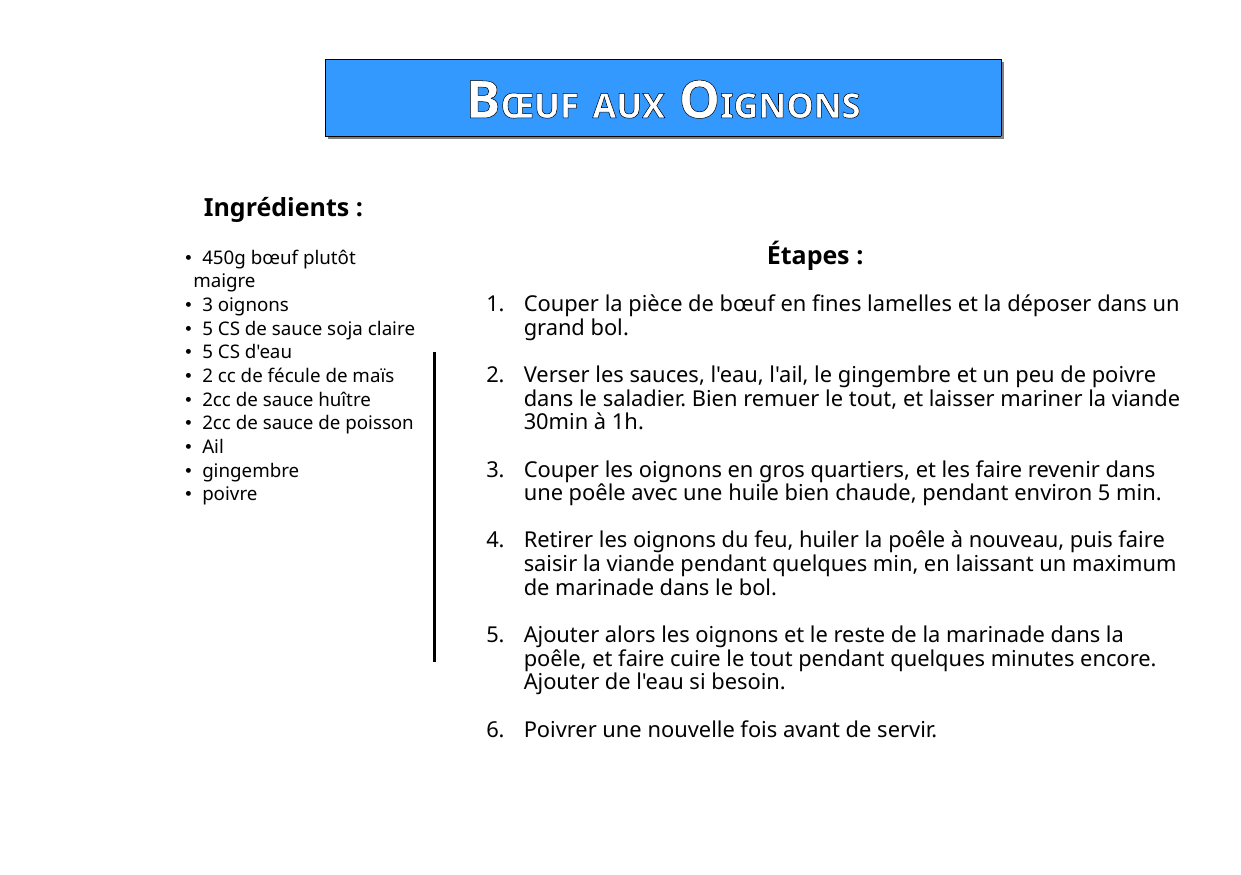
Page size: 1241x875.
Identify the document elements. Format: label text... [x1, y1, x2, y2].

list 5 CS d'eau [185, 340, 419, 363]
list Couper les oignons en gros quartiers, et les faire revenir dans une poêle avec une huile bien chaude, pendant environ 5 min. [486, 458, 1181, 505]
list Retirer les oignons du feu, huiler la poêle à nouveau, puis faire saisir la viande pendant quelques min, en laissant un maximum de marinade dans le bol. [486, 529, 1181, 600]
list 2 cc de fécule de maïs [185, 363, 419, 387]
list Verser les sauces, l'eau, l'ail, le gingembre et un peu de poivre dans le saladier. Bien remuer le tout, et laisser mariner la viande 30min à 1h. [486, 363, 1181, 458]
list 5 CS de sauce soja claire [185, 316, 419, 340]
list 2cc de sauce de poisson [185, 411, 419, 434]
text Étapes : [448, 245, 1181, 269]
list poivre [185, 482, 419, 505]
list gingembre [185, 458, 419, 482]
list Ail [185, 434, 419, 458]
list 3 oignons [185, 293, 419, 316]
list 450g bœuf plutôt maigre [185, 245, 419, 293]
list Poivrer une nouvelle fois avant de servir. [486, 718, 1181, 742]
list 2cc de sauce huître [185, 387, 419, 411]
list Ajouter alors les oignons et le reste de la marinade dans la poêle, et faire cuire le tout pendant quelques minutes encore. Ajouter de l'eau si besoin. [486, 624, 1181, 694]
text Ingrédients : [148, 198, 419, 222]
list Couper la pièce de bœuf en fines lamelles et la déposer dans un grand bol. [486, 293, 1181, 340]
